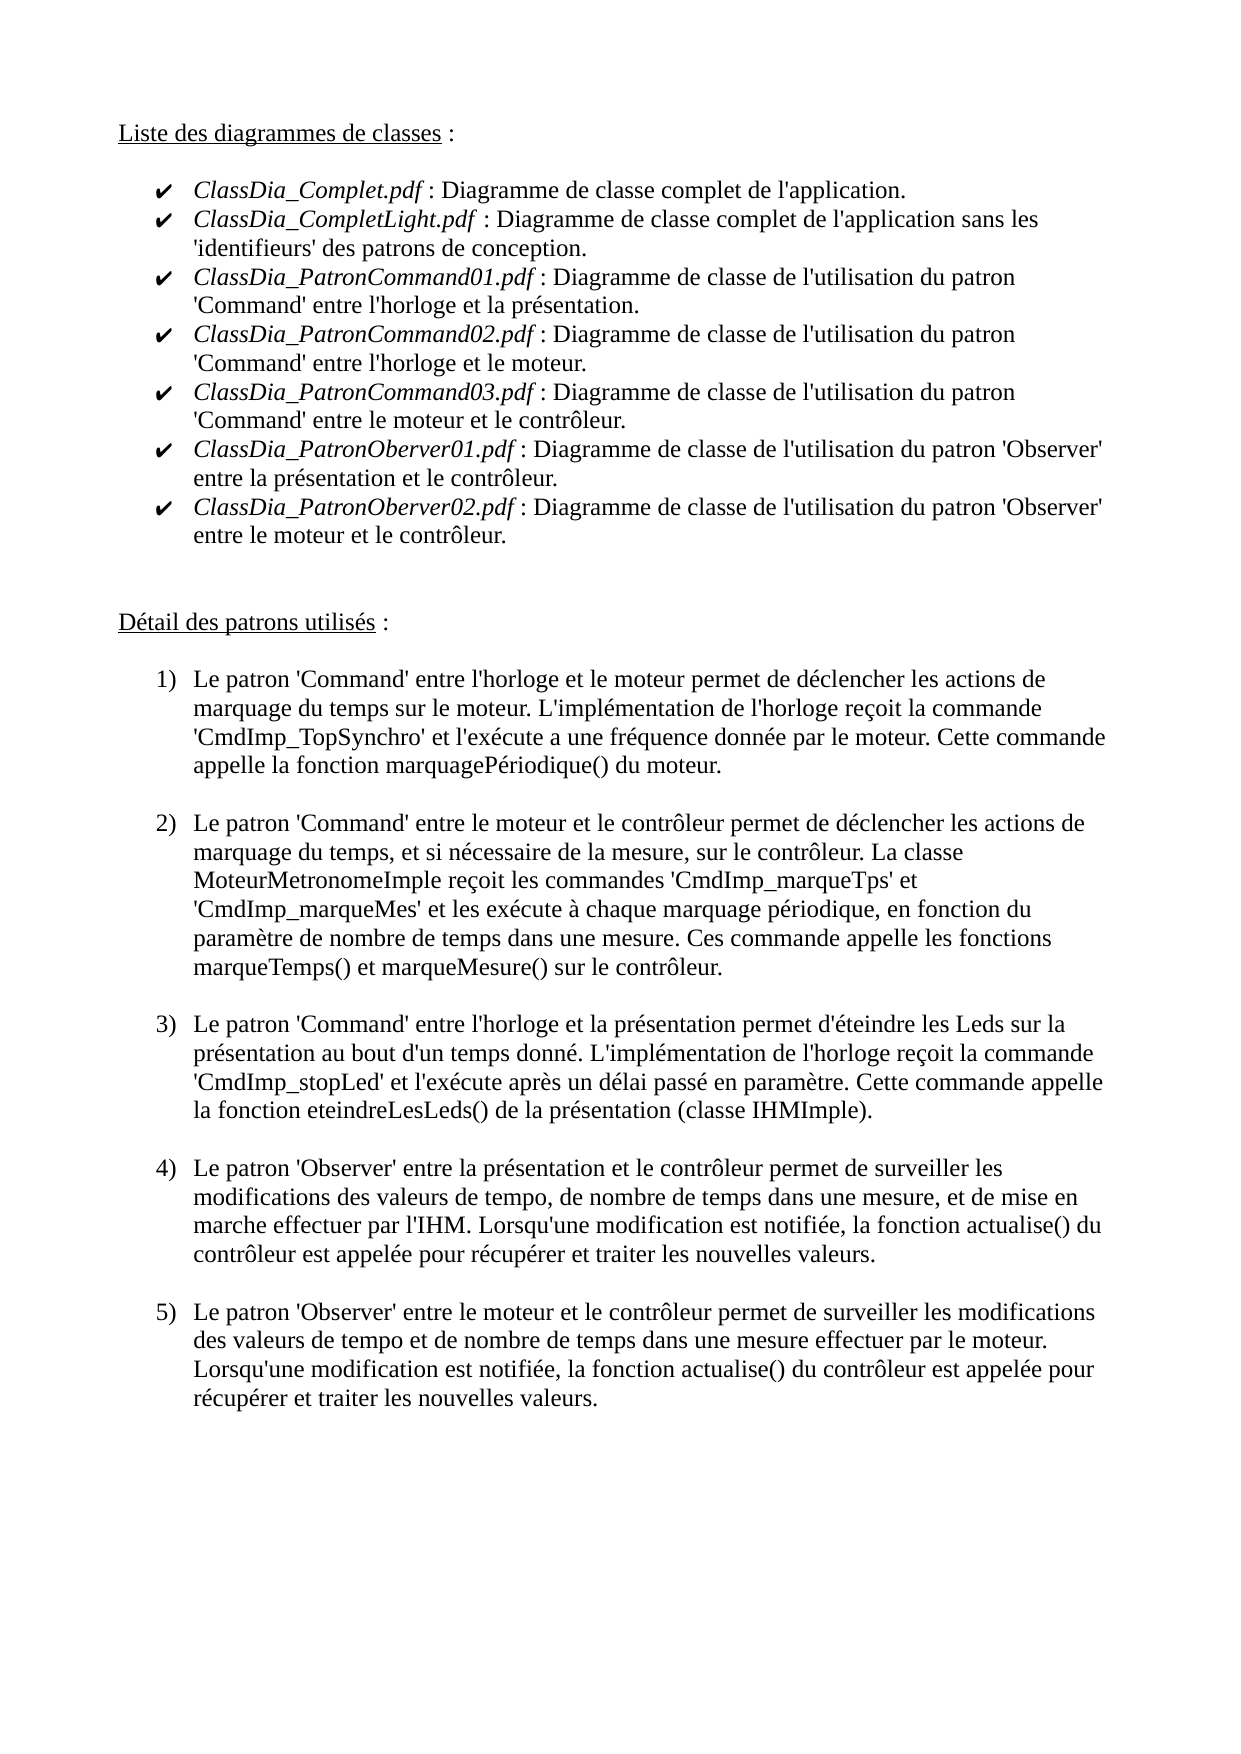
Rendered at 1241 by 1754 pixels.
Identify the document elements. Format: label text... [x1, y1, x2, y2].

list ClassDia_PatronOberver02.pdf : Diagramme de classe de l'utilisation du patron 'Observer' entre le moteur et le contrôleur. [156, 492, 1122, 549]
list Le patron 'Observer' entre la présentation et le contrôleur permet de surveiller les modifications des valeurs de tempo, de nombre de temps dans une mesure, et de mise en marche effectuer par l'IHM. Lorsqu'une modification est notifiée, la fonction actualise() du contrôleur est appelée pour récupérer et traiter les nouvelles valeurs. [156, 1153, 1122, 1268]
list Le patron 'Command' entre l'horloge et la présentation permet d'éteindre les Leds sur la présentation au bout d'un temps donné. L'implémentation de l'horloge reçoit la commande 'CmdImp_stopLed' et l'exécute après un délai passé en paramètre. Cette commande appelle la fonction eteindreLesLeds() de la présentation (classe IHMImple). [156, 1009, 1122, 1124]
text Liste des diagrammes de classes : [118, 118, 1122, 147]
list Le patron 'Command' entre l'horloge et le moteur permet de déclencher les actions de marquage du temps sur le moteur. L'implémentation de l'horloge reçoit la commande 'CmdImp_TopSynchro' et l'exécute a une fréquence donnée par le moteur. Cette commande appelle la fonction marquagePériodique() du moteur. [156, 664, 1122, 779]
list ClassDia_Complet.pdf : Diagramme de classe complet de l'application. [156, 176, 1122, 204]
list ClassDia_PatronOberver01.pdf : Diagramme de classe de l'utilisation du patron 'Observer' entre la présentation et le contrôleur. [156, 434, 1122, 492]
text Détail des patrons utilisés : [118, 607, 1122, 636]
list ClassDia_PatronCommand02.pdf : Diagramme de classe de l'utilisation du patron 'Command' entre l'horloge et le moteur. [156, 319, 1122, 377]
list ClassDia_PatronCommand01.pdf : Diagramme de classe de l'utilisation du patron 'Command' entre l'horloge et la présentation. [156, 262, 1122, 319]
list Le patron 'Command' entre le moteur et le contrôleur permet de déclencher les actions de marquage du temps, et si nécessaire de la mesure, sur le contrôleur. La classe MoteurMetronomeImple reçoit les commandes 'CmdImp_marqueTps' et 'CmdImp_marqueMes' et les exécute à chaque marquage périodique, en fonction du paramètre de nombre de temps dans une mesure. Ces commande appelle les fonctions marqueTemps() et marqueMesure() sur le contrôleur. [156, 808, 1122, 981]
list ClassDia_CompletLight.pdf : Diagramme de classe complet de l'application sans les 'identifieurs' des patrons de conception. [156, 204, 1122, 262]
list ClassDia_PatronCommand03.pdf : Diagramme de classe de l'utilisation du patron 'Command' entre le moteur et le contrôleur. [156, 377, 1122, 434]
list Le patron 'Observer' entre le moteur et le contrôleur permet de surveiller les modifications des valeurs de tempo et de nombre de temps dans une mesure effectuer par le moteur. Lorsqu'une modification est notifiée, la fonction actualise() du contrôleur est appelée pour récupérer et traiter les nouvelles valeurs. [156, 1297, 1122, 1412]
